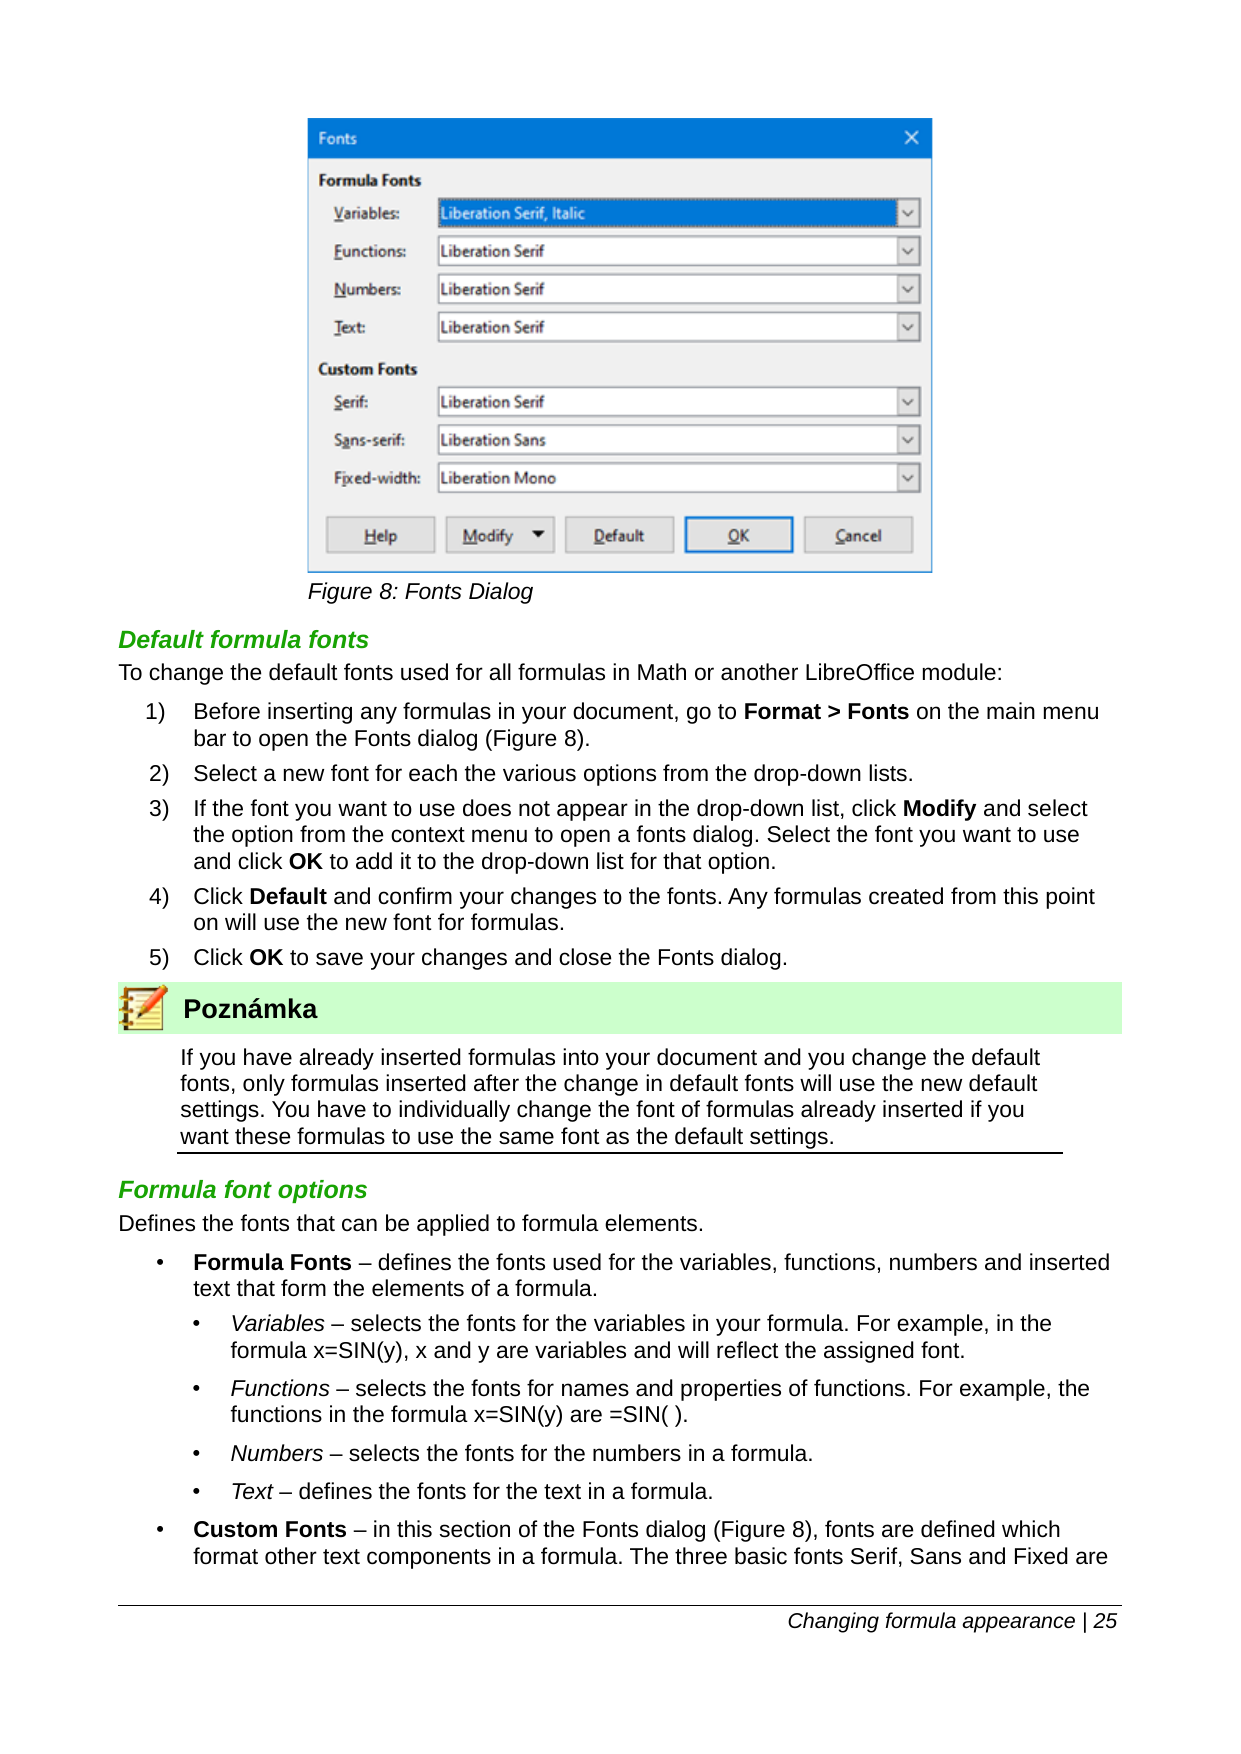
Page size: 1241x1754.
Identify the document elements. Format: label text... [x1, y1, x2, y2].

subtitle Default formula fonts [118, 624, 1122, 653]
list Click Default and confirm your changes to the fonts. Any formulas created from this point on will use the new font for formulas. [169, 883, 1122, 936]
list If the font you want to use does not appear in the drop-down list, click Modify and select the option from the context menu to open a fonts dialog. Select the font you want to use and click OK to add it to the drop-down list for that option. [169, 795, 1122, 874]
list Numbers – selects the fonts for the numbers in a formula. [192, 1439, 1122, 1466]
text If you have already inserted formulas into your document and you change the default fonts, only formulas inserted after the change in default fonts will use the new default settings. You have to individually change the font of formulas already inserted if you want these formulas to use the same font as the default settings. [177, 1041, 1063, 1152]
list Functions – selects the fonts for names and properties of functions. For example, the functions in the formula x=SIN(y) are =SIN( ). [192, 1375, 1122, 1428]
subtitle Formula font options [118, 1175, 1122, 1204]
list Before inserting any formulas in your document, go to Format > Fonts on the main menu bar to open the Fonts dialog (Figure 8). [165, 698, 1122, 751]
list Select a new font for each the various options from the drop-down lists. [169, 760, 1122, 786]
list Click OK to save your changes and close the Fonts dialog. [169, 944, 1122, 971]
picture [119, 983, 170, 1034]
list Variables – selects the fonts for the variables in your formula. For example, in the formula x=SIN(y), x and y are variables and will reflect the assigned font. [192, 1310, 1122, 1363]
list Custom Fonts – in this section of the Fonts dialog (Figure 8), fonts are defined which format other text components in a formula. The three basic fonts Serif, Sans and Fixed are [156, 1516, 1122, 1569]
picture [307, 118, 933, 573]
text Figure 8: Fonts Dialog [308, 573, 933, 604]
list Formula Fonts – defines the fonts used for the variables, functions, numbers and inserted text that form the elements of a formula. [156, 1249, 1122, 1301]
text Defines the fonts that can be applied to formula elements. [118, 1210, 1122, 1236]
list Text – defines the fonts for the text in a formula. [192, 1478, 1122, 1504]
text To change the default fonts used for all formulas in Math or another LibreOffice module: [118, 659, 1122, 686]
subtitle Poznámka [118, 982, 1122, 1034]
